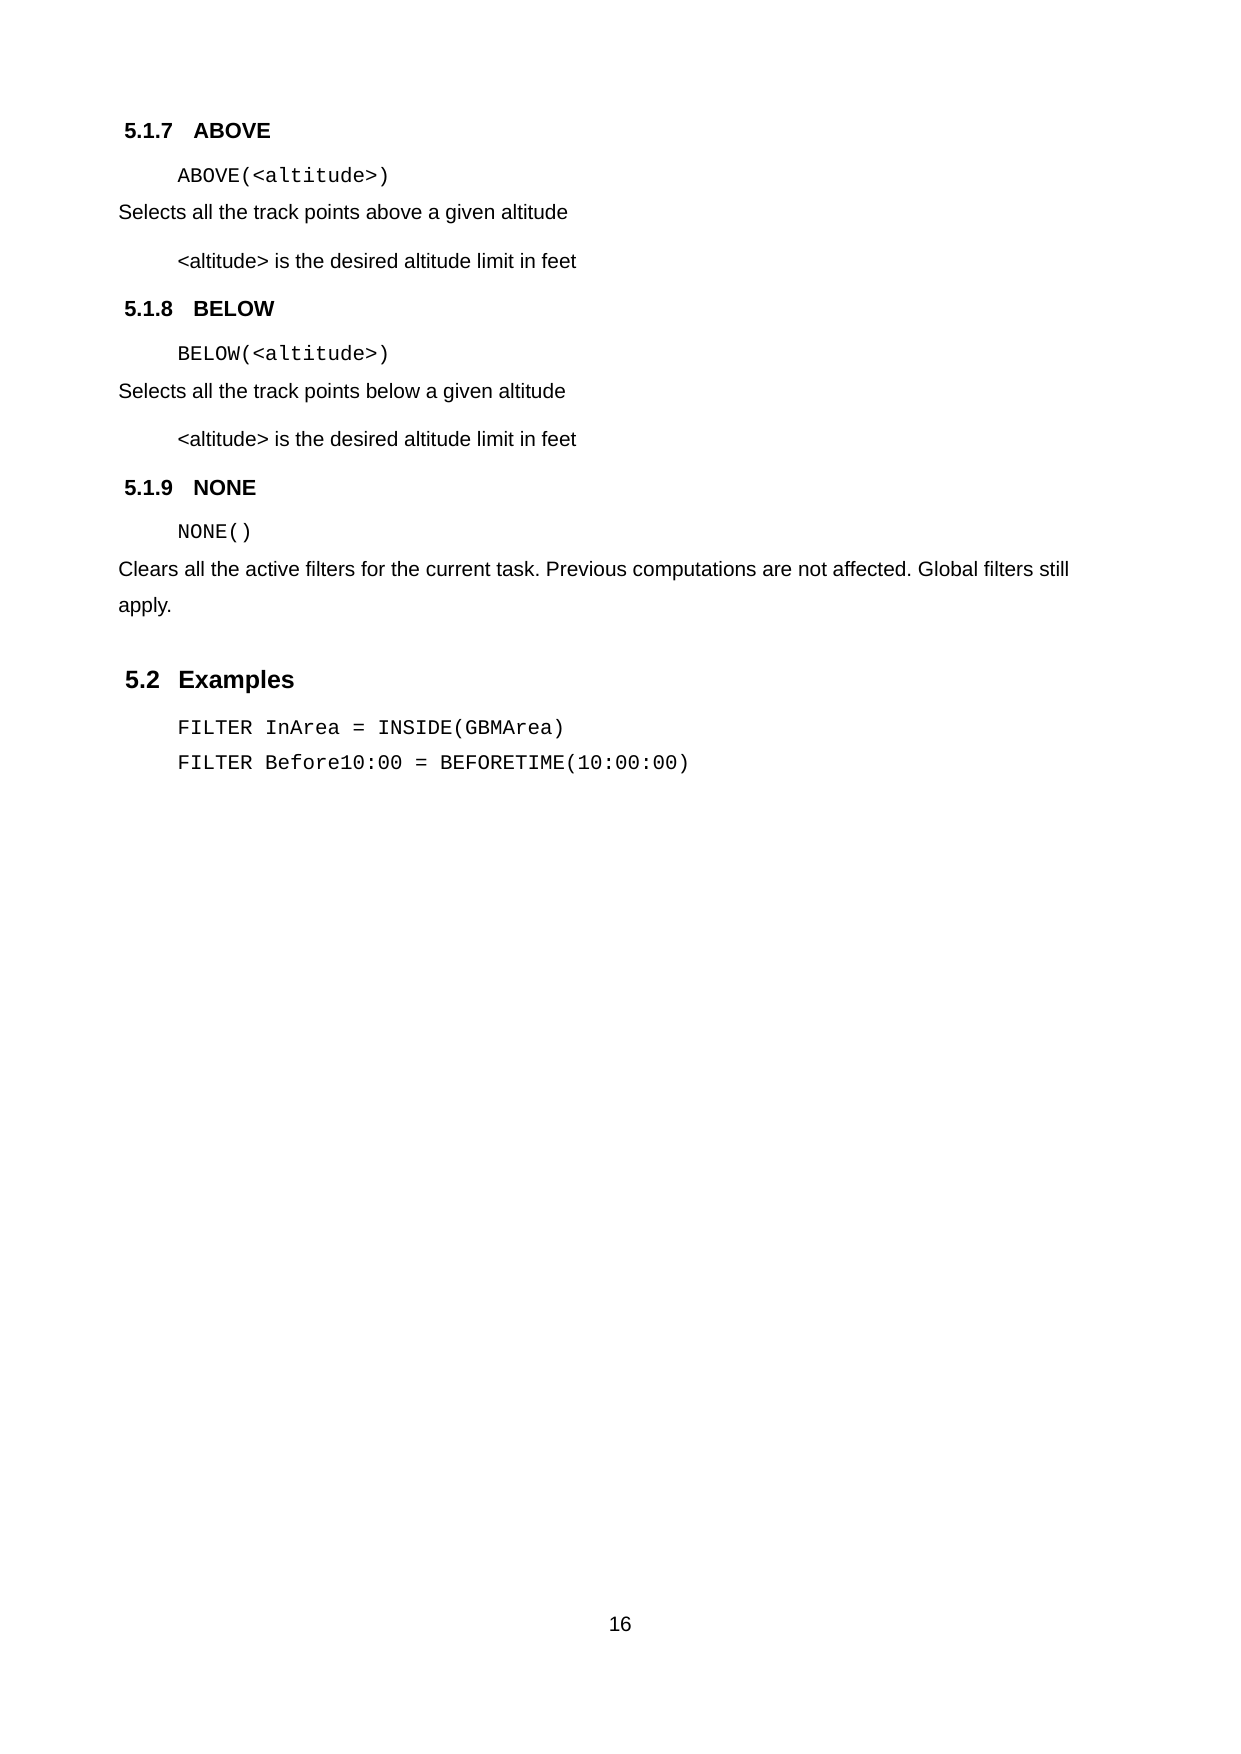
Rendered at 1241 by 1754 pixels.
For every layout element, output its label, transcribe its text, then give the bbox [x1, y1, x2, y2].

text Clears all the active filters for the current task. Previous computations are not affected. Global filters still apply. [118, 557, 1122, 617]
text BELOW(<altitude>) [177, 343, 1063, 367]
subtitle ABOVE [118, 118, 1122, 143]
list <altitude> is the desired altitude limit in feet [177, 427, 1122, 451]
subtitle Examples [118, 665, 1122, 693]
text ABOVE(<altitude>) [177, 165, 1063, 188]
subtitle BELOW [118, 296, 1122, 322]
list <altitude> is the desired altitude limit in feet [177, 249, 1122, 273]
text NONE() [177, 521, 1063, 545]
subtitle NONE [118, 474, 1122, 500]
text Selects all the track points below a given altitude [118, 378, 1122, 402]
text FILTER InArea = INSIDE(GBMArea) FILTER Before10:00 = BEFORETIME(10:00:00) [177, 717, 1063, 776]
text Selects all the track points above a given altitude [118, 200, 1122, 224]
